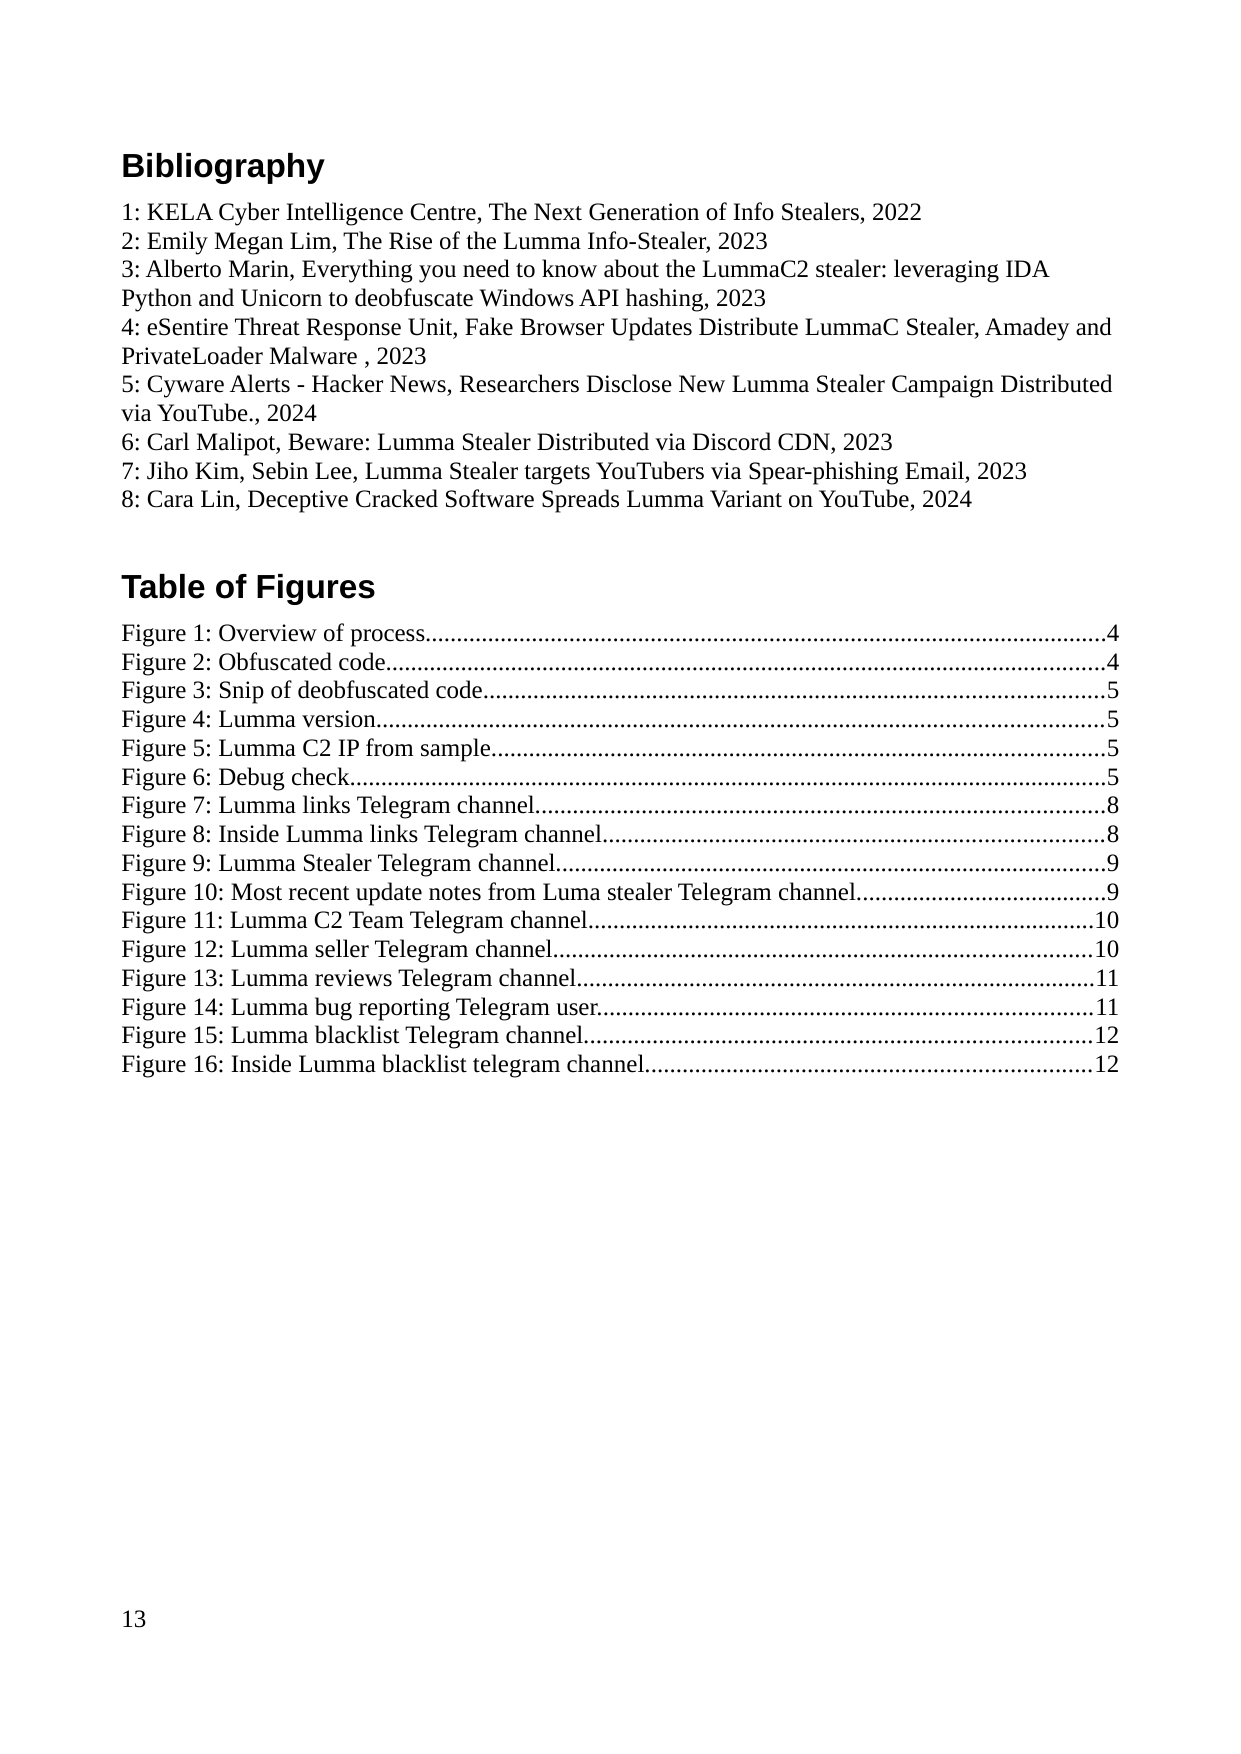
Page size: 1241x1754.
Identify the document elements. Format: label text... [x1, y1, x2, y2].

subtitle Bibliography [121, 146, 1119, 184]
text 5: Cyware Alerts - Hacker News, Researchers Disclose New Lumma Stealer Campaign Distributed via YouTube., 2024 [121, 369, 1119, 427]
text Figure 5: Lumma C2 IP from sample. 5 [121, 733, 1119, 762]
text 6: Carl Malipot, Beware: Lumma Stealer Distributed via Discord CDN, 2023 [121, 427, 1119, 456]
text Figure 6: Debug check. 5 [121, 762, 1119, 790]
text 3: Alberto Marin, Everything you need to know about the LummaC2 stealer: leveraging IDA Python and Unicorn to deobfuscate Windows API hashing, 2023 [121, 254, 1119, 312]
text Figure 12: Lumma seller Telegram channel. 10 [121, 934, 1119, 963]
text Figure 13: Lumma reviews Telegram channel. 11 [121, 963, 1119, 992]
text Figure 14: Lumma bug reporting Telegram user. 11 [121, 992, 1119, 1020]
text Figure 15: Lumma blacklist Telegram channel. 12 [121, 1020, 1119, 1049]
text Figure 4: Lumma version. 5 [121, 704, 1119, 733]
text Figure 9: Lumma Stealer Telegram channel. 9 [121, 848, 1119, 877]
text 2: Emily Megan Lim, The Rise of the Lumma Info-Stealer, 2023 [121, 226, 1119, 254]
text Figure 10: Most recent update notes from Luma stealer Telegram channel. 9 [121, 877, 1119, 905]
text 8: Cara Lin, Deceptive Cracked Software Spreads Lumma Variant on YouTube, 2024 [121, 484, 1119, 513]
text 7: Jiho Kim, Sebin Lee, Lumma Stealer targets YouTubers via Spear-phishing Email, 2023 [121, 456, 1119, 484]
text Figure 11: Lumma C2 Team Telegram channel. 10 [121, 905, 1119, 934]
text Figure 8: Inside Lumma links Telegram channel. 8 [121, 819, 1119, 848]
text 4: eSentire Threat Response Unit, Fake Browser Updates Distribute LummaC Stealer, Amadey and PrivateLoader Malware , 2023 [121, 312, 1119, 369]
text Figure 7: Lumma links Telegram channel. 8 [121, 790, 1119, 819]
subtitle Table of Figures [121, 567, 1119, 605]
text Figure 3: Snip of deobfuscated code. 5 [121, 675, 1119, 704]
text Figure 16: Inside Lumma blacklist telegram channel. 12 [121, 1049, 1119, 1078]
text 1: KELA Cyber Intelligence Centre, The Next Generation of Info Stealers, 2022 [121, 197, 1119, 226]
text Figure 1: Overview of process. 4 [121, 618, 1119, 647]
text Figure 2: Obfuscated code. 4 [121, 647, 1119, 675]
